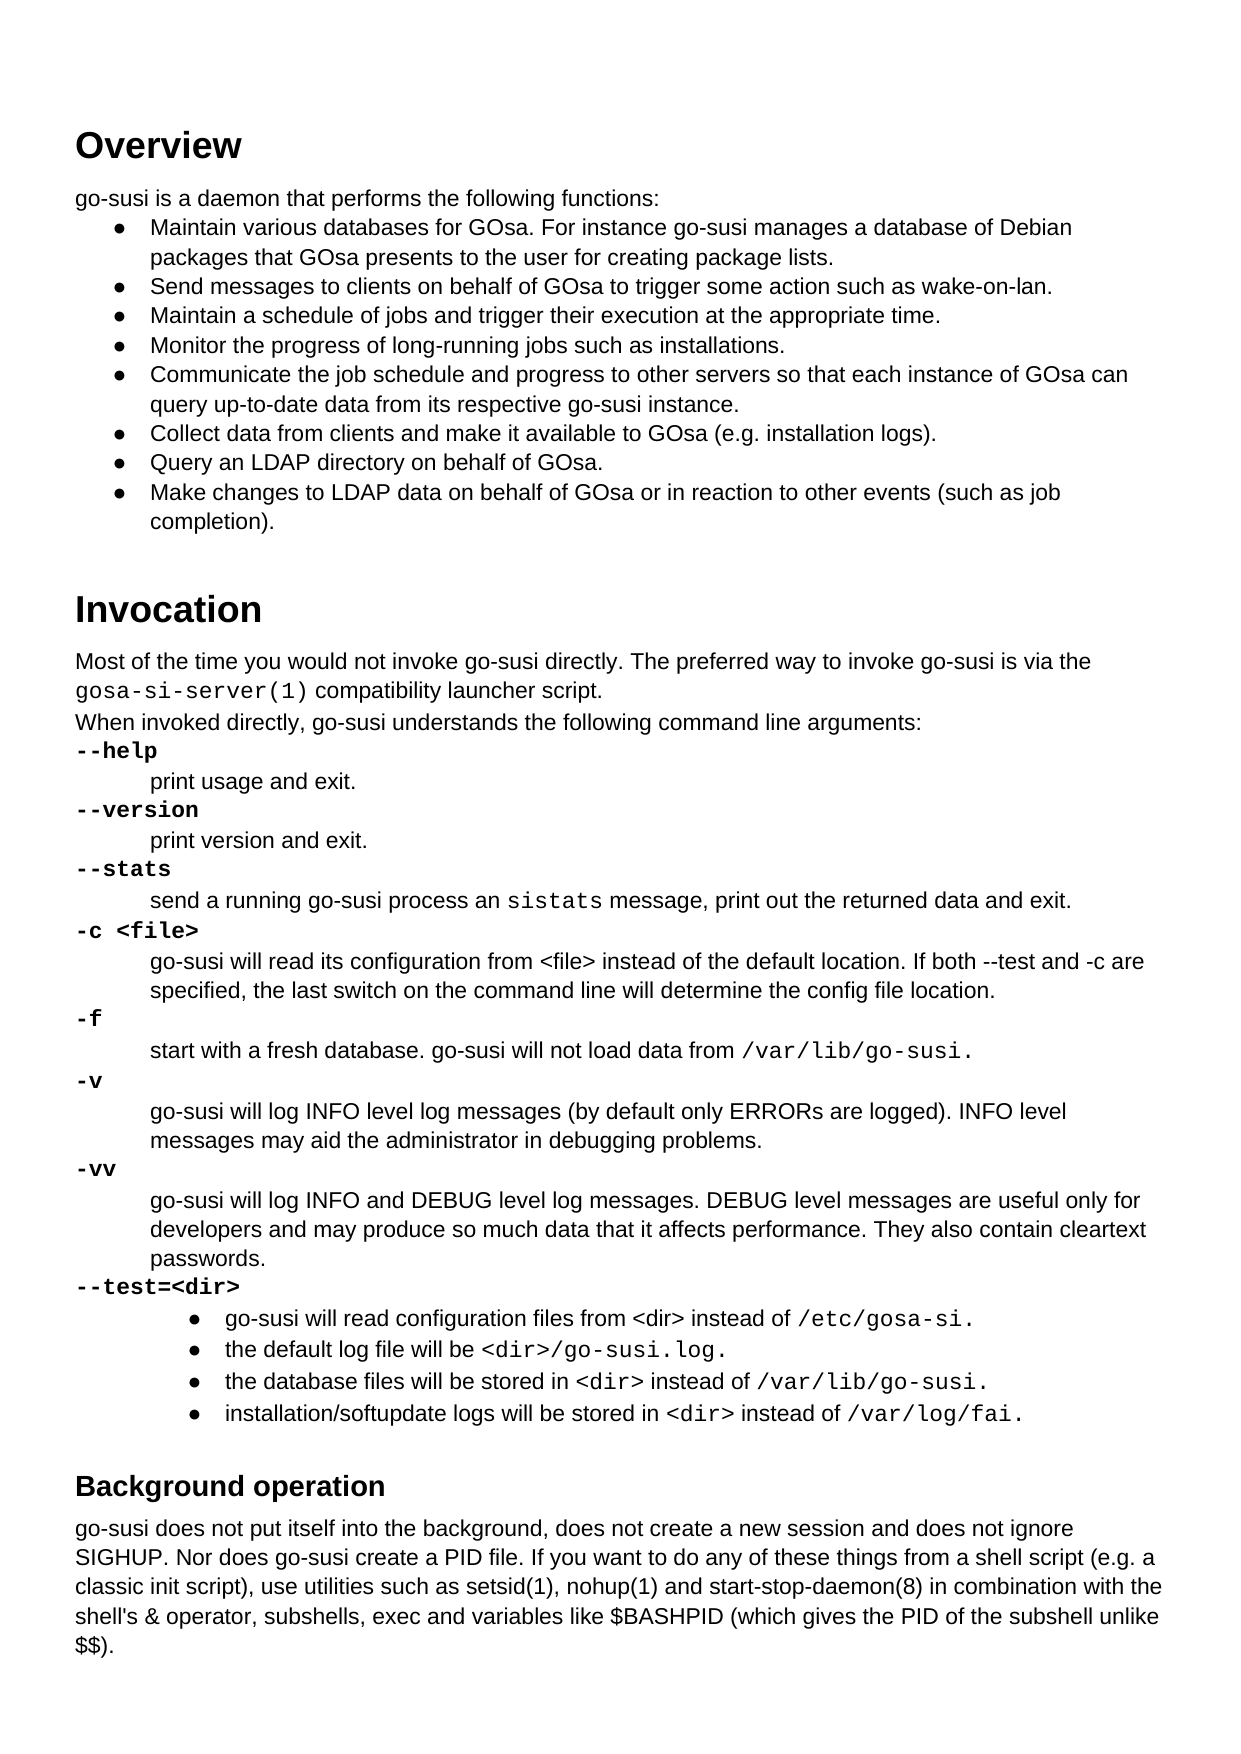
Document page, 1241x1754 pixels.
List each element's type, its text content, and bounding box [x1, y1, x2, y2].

list Maintain a schedule of jobs and trigger their execution at the appropriate time. [112, 303, 1165, 329]
subtitle Background operation [75, 1469, 1165, 1502]
text go-susi will read its configuration from <file> instead of the default location. If both --test and -c are specified, the last switch on the command line will determine the config file location. [150, 949, 1165, 1004]
list Collect data from clients and make it available to GOsa (e.g. installation logs). [112, 421, 1165, 446]
list Monitor the progress of long-running jobs such as installations. [112, 332, 1165, 358]
list Send messages to clients on behalf of GOsa to trigger some action such as wake-on-lan. [112, 274, 1165, 299]
text start with a fresh database. go-susi will not load data from /var/lib/go-susi. [150, 1037, 1165, 1065]
text Most of the time you would not invoke go-susi directly. The preferred way to invoke go-susi is via the gosa-si-server(1) compatibility launcher script. [75, 649, 1165, 706]
text print version and exit. [150, 828, 1165, 854]
list Query an LDAP directory on behalf of GOsa. [112, 450, 1165, 476]
list Communicate the job schedule and progress to other servers so that each instance of GOsa can query up-to-date data from its respective go-susi instance. [112, 362, 1165, 417]
text --version [75, 798, 1165, 824]
list Make changes to LDAP data on behalf of GOsa or in reaction to other events (such as job completion). [112, 479, 1165, 534]
subtitle Invocation [75, 588, 1165, 630]
text -f [75, 1008, 1165, 1033]
text -c <file> [75, 919, 1165, 945]
text go-susi will log INFO and DEBUG level log messages. DEBUG level messages are useful only for developers and may produce so much data that it affects performance. They also contain cleartext passwords. [150, 1187, 1165, 1272]
text go-susi is a daemon that performs the following functions: [75, 186, 1165, 211]
text send a running go-susi process an sistats message, print out the returned data and exit. [150, 887, 1165, 915]
text --test=<dir> [75, 1276, 1165, 1301]
list installation/softupdate logs will be stored in <dir> instead of /var/log/fai. [187, 1400, 1165, 1428]
list go-susi will read configuration files from <dir> instead of /etc/gosa-si. [187, 1305, 1165, 1333]
subtitle Overview [75, 125, 1165, 167]
text go-susi does not put itself into the background, does not create a new session and does not ignore SIGHUP. Nor does go-susi create a PID file. If you want to do any of these things from a shell script (e.g. a classic init script), use utilities such as setsid(1), nohup(1) and start-stop-daemon(8) in combination with the shell's & operator, subshells, exec and variables like $BASHPID (which gives the PID of the subshell unlike $$). [75, 1515, 1165, 1658]
list the database files will be stored in <dir> instead of /var/lib/go-susi. [187, 1369, 1165, 1396]
text -v [75, 1069, 1165, 1095]
text --stats [75, 858, 1165, 883]
list the default log file will be <dir>/go-susi.log. [187, 1337, 1165, 1364]
text When invoked directly, go-susi understands the following command line arguments: [75, 710, 1165, 736]
list Maintain various databases for GOsa. For instance go-susi manages a database of Debian packages that GOsa presents to the user for creating package lists. [112, 215, 1165, 270]
text -vv [75, 1158, 1165, 1183]
text go-susi will log INFO level log messages (by default only ERRORs are logged). INFO level messages may aid the administrator in debugging problems. [150, 1099, 1165, 1154]
text --help [75, 739, 1165, 765]
text print usage and exit. [150, 769, 1165, 795]
